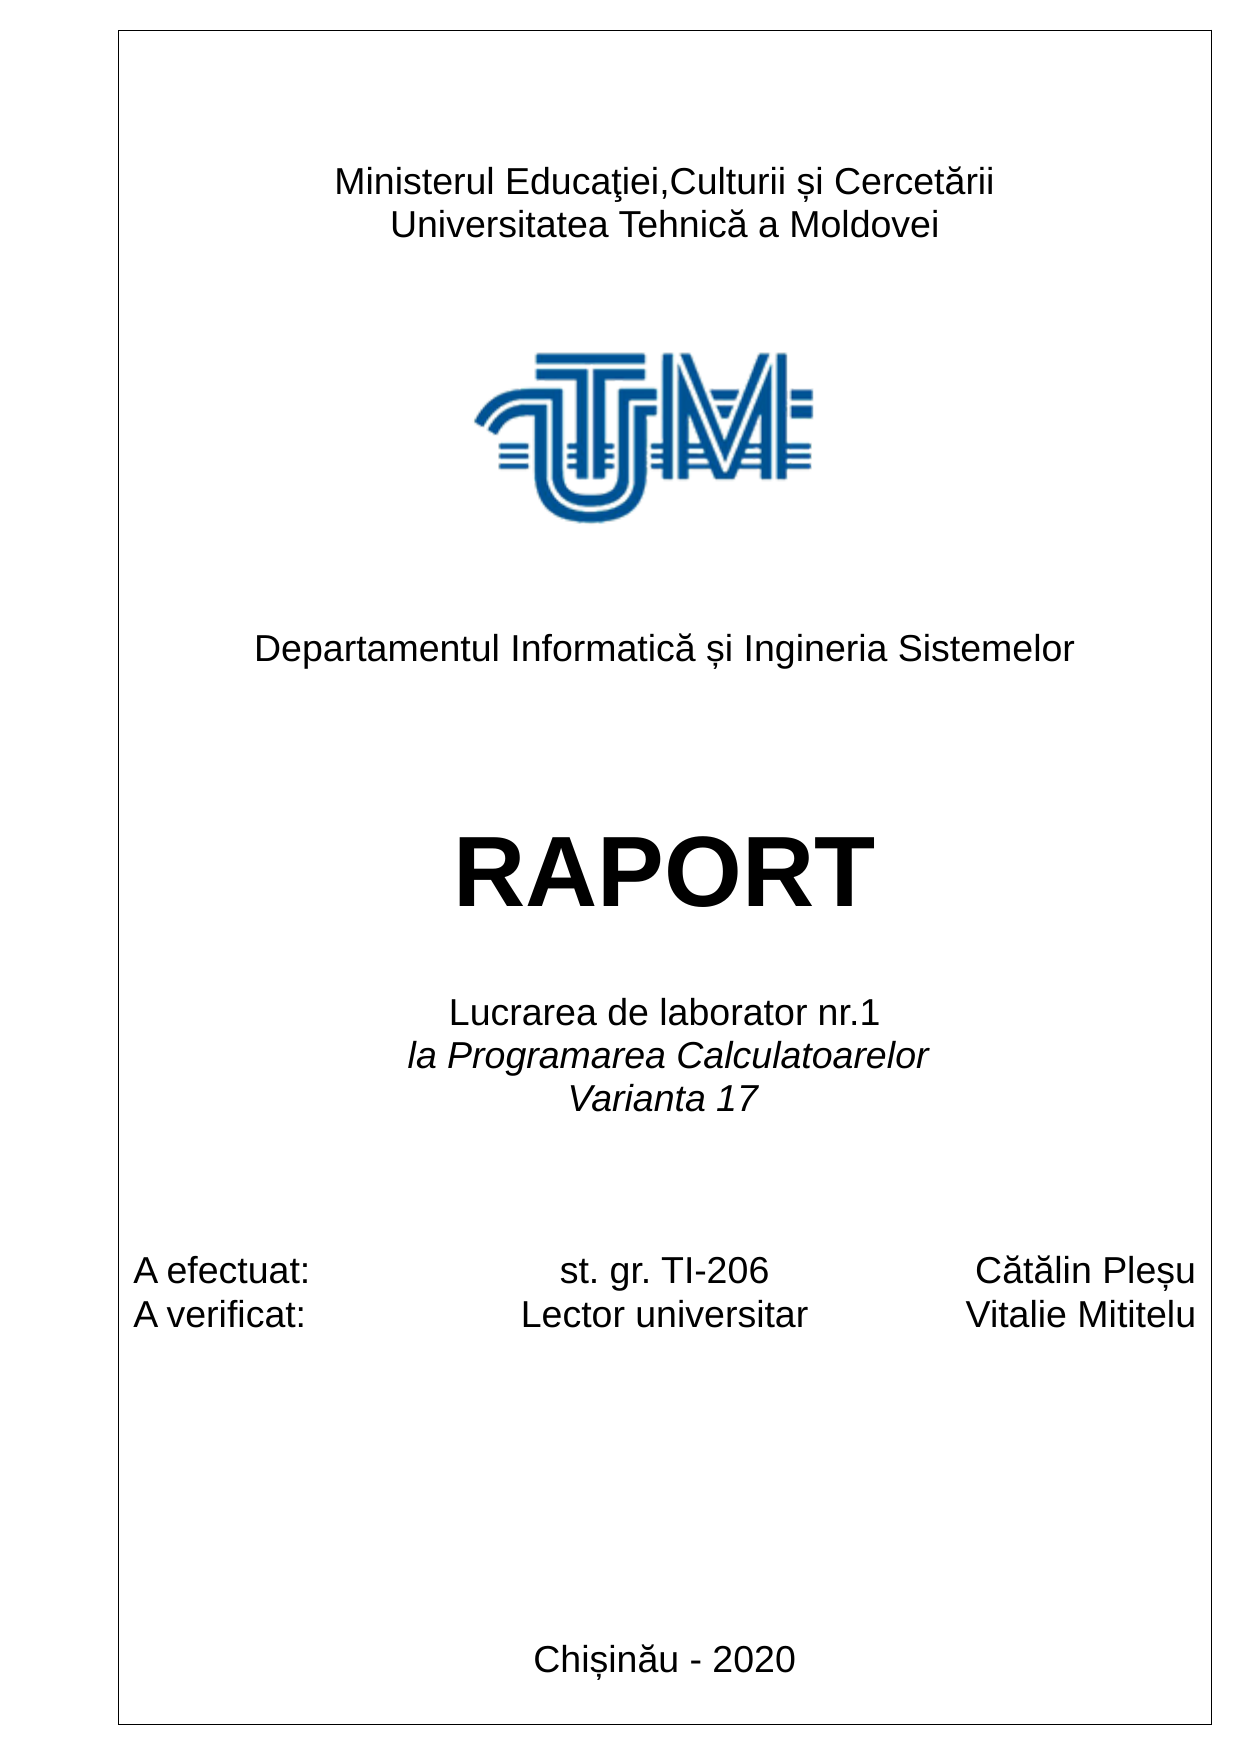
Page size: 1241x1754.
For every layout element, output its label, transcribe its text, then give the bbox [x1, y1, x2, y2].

table_header st. gr. TI-206 [487, 1249, 842, 1292]
text Departamentul Informatică și Ingineria Sistemelor [133, 626, 1196, 669]
text Universitatea Tehnică a Moldovei [133, 202, 1196, 246]
text Lucrarea de laborator nr.1 [133, 990, 1196, 1033]
table_cell Vitalie Mititelu [842, 1292, 1196, 1335]
table_cell A verificat: [133, 1292, 487, 1335]
text Ministerul Educaţiei,Culturii și Cercetării [133, 159, 1196, 202]
text Chișinău - 2020 [133, 1637, 1196, 1680]
text la Programarea Calculatoarelor [133, 1033, 1196, 1076]
text RAPORT [133, 813, 1196, 928]
table_header A efectuat: [133, 1249, 487, 1292]
table_header Cătălin Pleșu [842, 1249, 1196, 1292]
text Varianta 17 [133, 1076, 1196, 1119]
table_cell Lector universitar [487, 1292, 842, 1335]
picture [467, 293, 862, 578]
